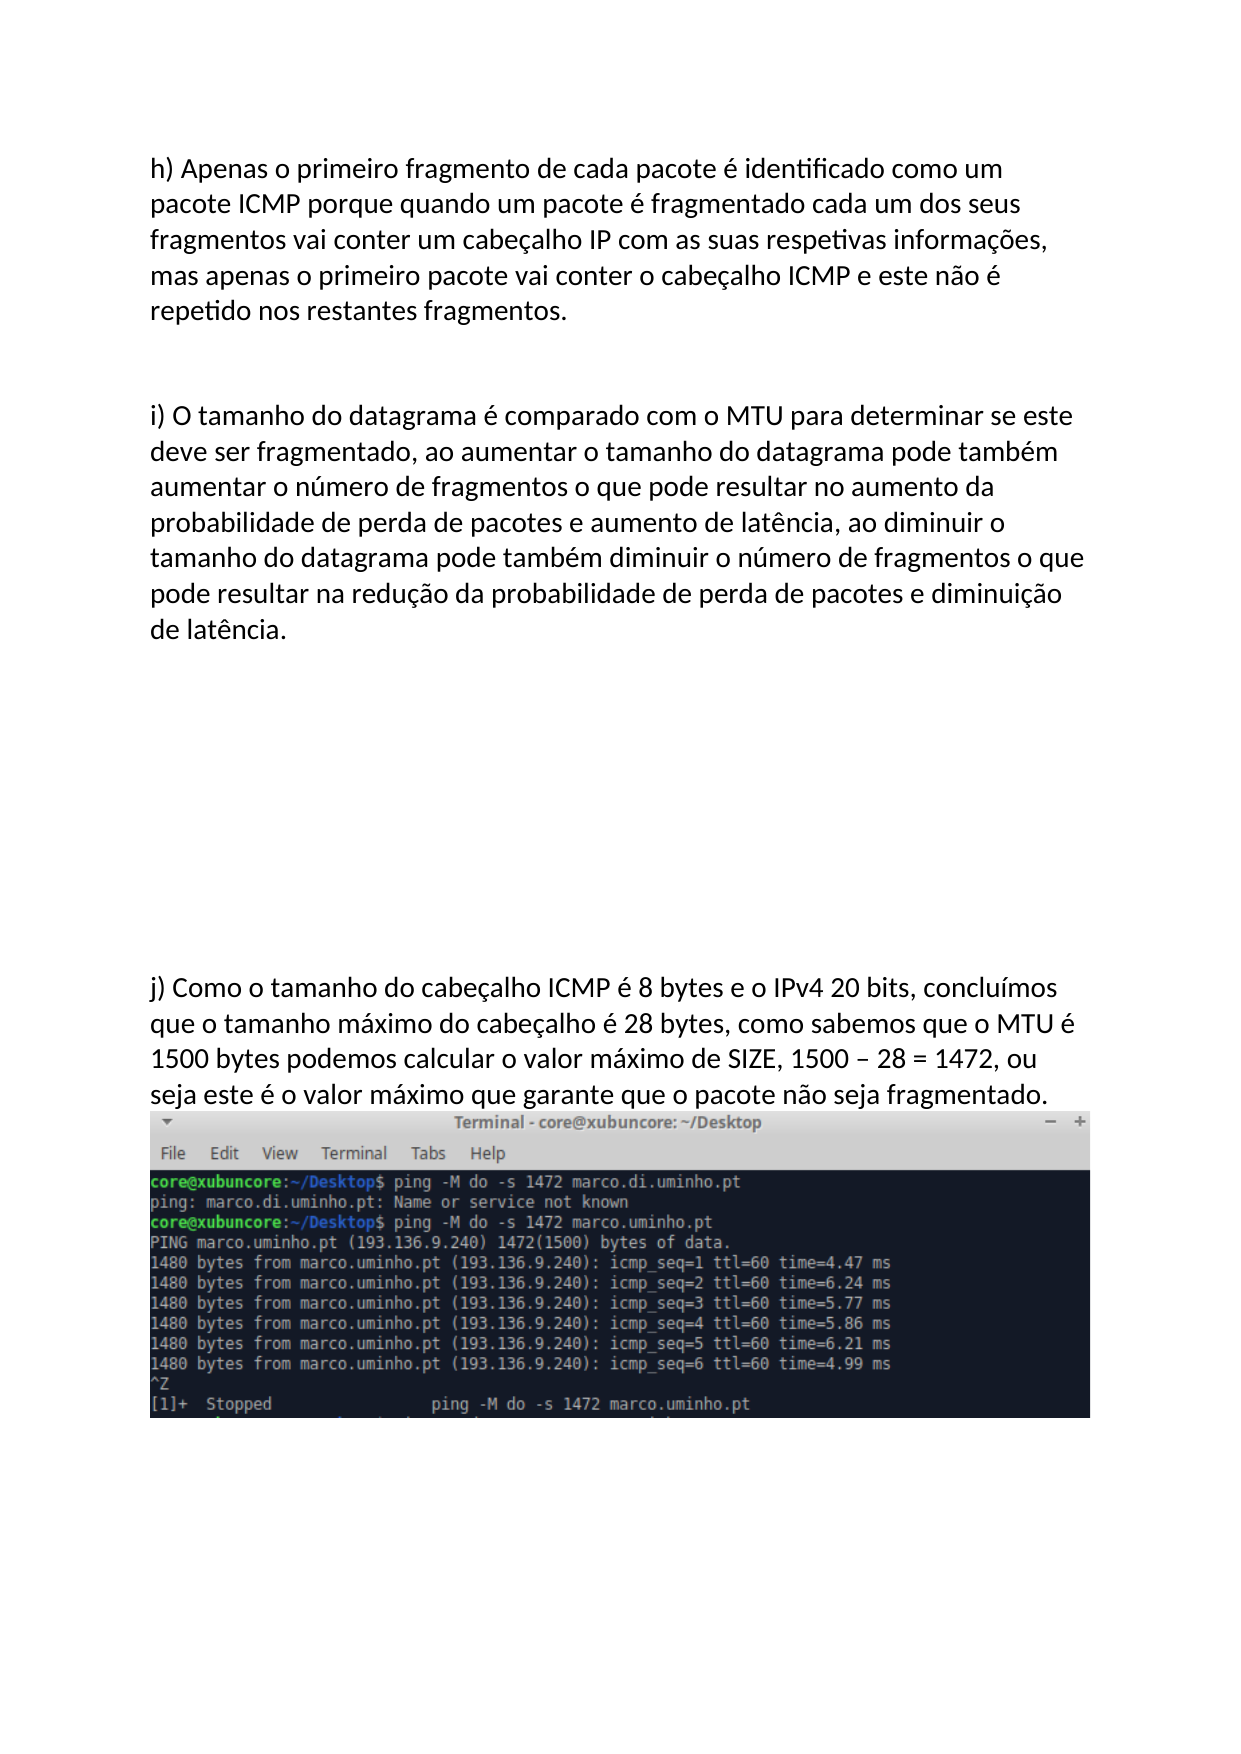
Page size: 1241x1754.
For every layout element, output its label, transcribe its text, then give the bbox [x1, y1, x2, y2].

text j) Como o tamanho do cabeçalho ICMP é 8 bytes e o IPv4 20 bits, concluímos que o tamanho máximo do cabeçalho é 28 bytes, como sabemos que o MTU é 1500 bytes podemos calcular o valor máximo de SIZE, 1500 – 28 = 1472, ou seja este é o valor máximo que garante que o pacote não seja fragmentado. [150, 969, 1090, 1111]
text i) O tamanho do datagrama é comparado com o MTU para determinar se este deve ser fragmentado, ao aumentar o tamanho do datagrama pode também aumentar o número de fragmentos o que pode resultar no aumento da probabilidade de perda de pacotes e aumento de latência, ao diminuir o tamanho do datagrama pode também diminuir o número de fragmentos o que pode resultar na redução da probabilidade de perda de pacotes e diminuição de latência. [150, 397, 1090, 646]
text h) Apenas o primeiro fragmento de cada pacote é identificado como um pacote ICMP porque quando um pacote é fragmentado cada um dos seus fragmentos vai conter um cabeçalho IP com as suas respetivas informações, mas apenas o primeiro pacote vai conter o cabeçalho ICMP e este não é repetido nos restantes fragmentos. [150, 150, 1090, 328]
